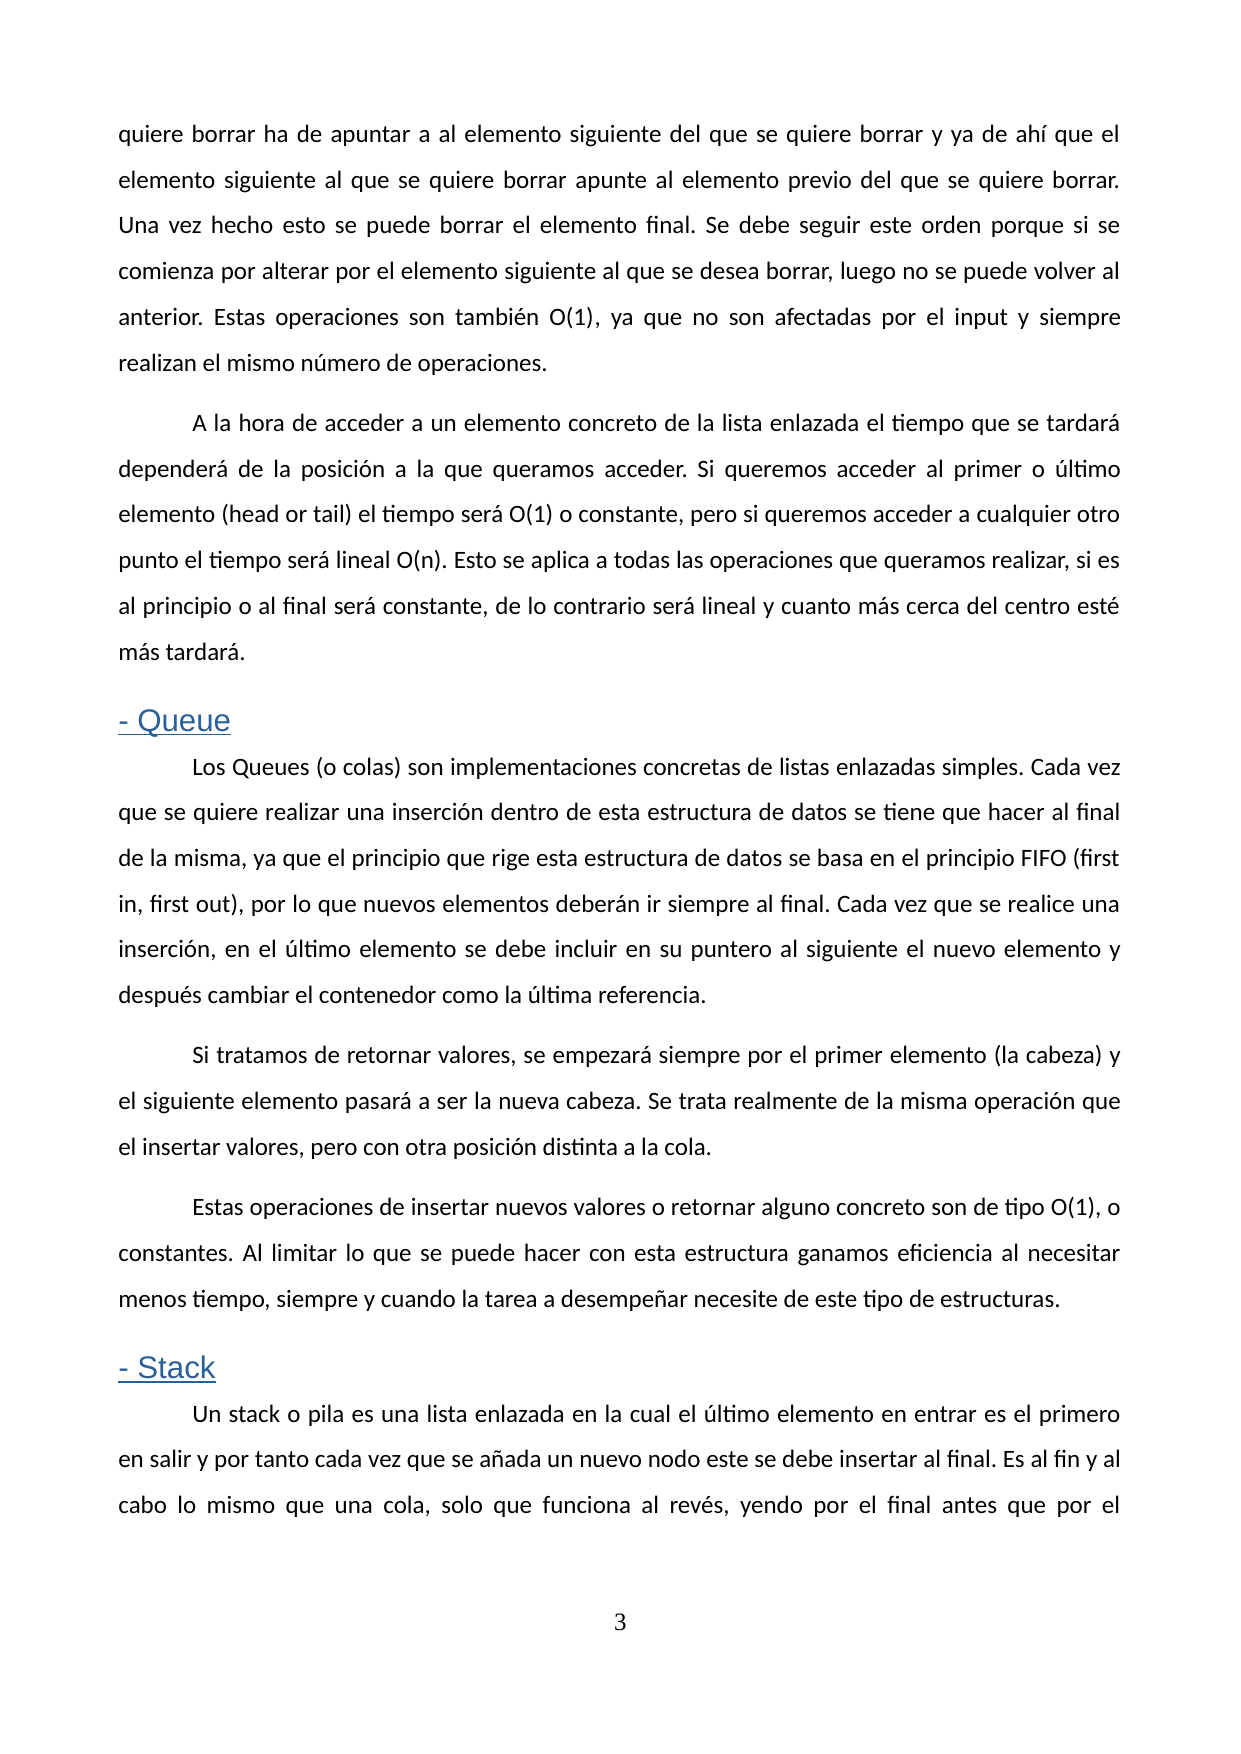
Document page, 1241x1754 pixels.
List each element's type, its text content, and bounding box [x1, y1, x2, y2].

text Un stack o pila es una lista enlazada en la cual el último elemento en entrar es el primero en salir y por tanto cada vez que se añada un nuevo nodo este se debe insertar al final. Es al fin y al cabo lo mismo que una cola, solo que funciona al revés, yendo por el final antes que por el [118, 1398, 1122, 1520]
text quiere borrar ha de apuntar a al elemento siguiente del que se quiere borrar y ya de ahí que el elemento siguiente al que se quiere borrar apunte al elemento previo del que se quiere borrar. Una vez hecho esto se puede borrar el elemento final. Se debe seguir este orden porque si se comienza por alterar por el elemento siguiente al que se desea borrar, luego no se puede volver al anterior. Estas operaciones son también O(1), ya que no son afectadas por el input y siempre realizan el mismo número de operaciones. [118, 118, 1122, 377]
text A la hora de acceder a un elemento concreto de la lista enlazada el tiempo que se tardará dependerá de la posición a la que queramos acceder. Si queremos acceder al primer o último elemento (head or tail) el tiempo será O(1) o constante, pero si queremos acceder a cualquier otro punto el tiempo será lineal O(n). Esto se aplica a todas las operaciones que queramos realizar, si es al principio o al final será constante, de lo contrario será lineal y cuanto más cerca del centro esté más tardará. [118, 407, 1122, 666]
text Los Queues (o colas) son implementaciones concretas de listas enlazadas simples. Cada vez que se quiere realizar una inserción dentro de esta estructura de datos se tiene que hacer al final de la misma, ya que el principio que rige esta estructura de datos se basa en el principio FIFO (first in, first out), por lo que nuevos elementos deberán ir siempre al final. Cada vez que se realice una inserción, en el último elemento se debe incluir en su puntero al siguiente el nuevo elemento y después cambiar el contenedor como la última referencia. [118, 751, 1122, 1010]
subtitle - Queue [118, 702, 1122, 738]
text Si tratamos de retornar valores, se empezará siempre por el primer elemento (la cabeza) y el siguiente elemento pasará a ser la nueva cabeza. Se trata realmente de la misma operación que el insertar valores, pero con otra posición distinta a la cola. [118, 1040, 1122, 1162]
text Estas operaciones de insertar nuevos valores o retornar alguno concreto son de tipo O(1), o constantes. Al limitar lo que se puede hacer con esta estructura ganamos eficiencia al necesitar menos tiempo, siempre y cuando la tarea a desempeñar necesite de este tipo de estructuras. [118, 1191, 1122, 1313]
subtitle - Stack [118, 1349, 1122, 1385]
